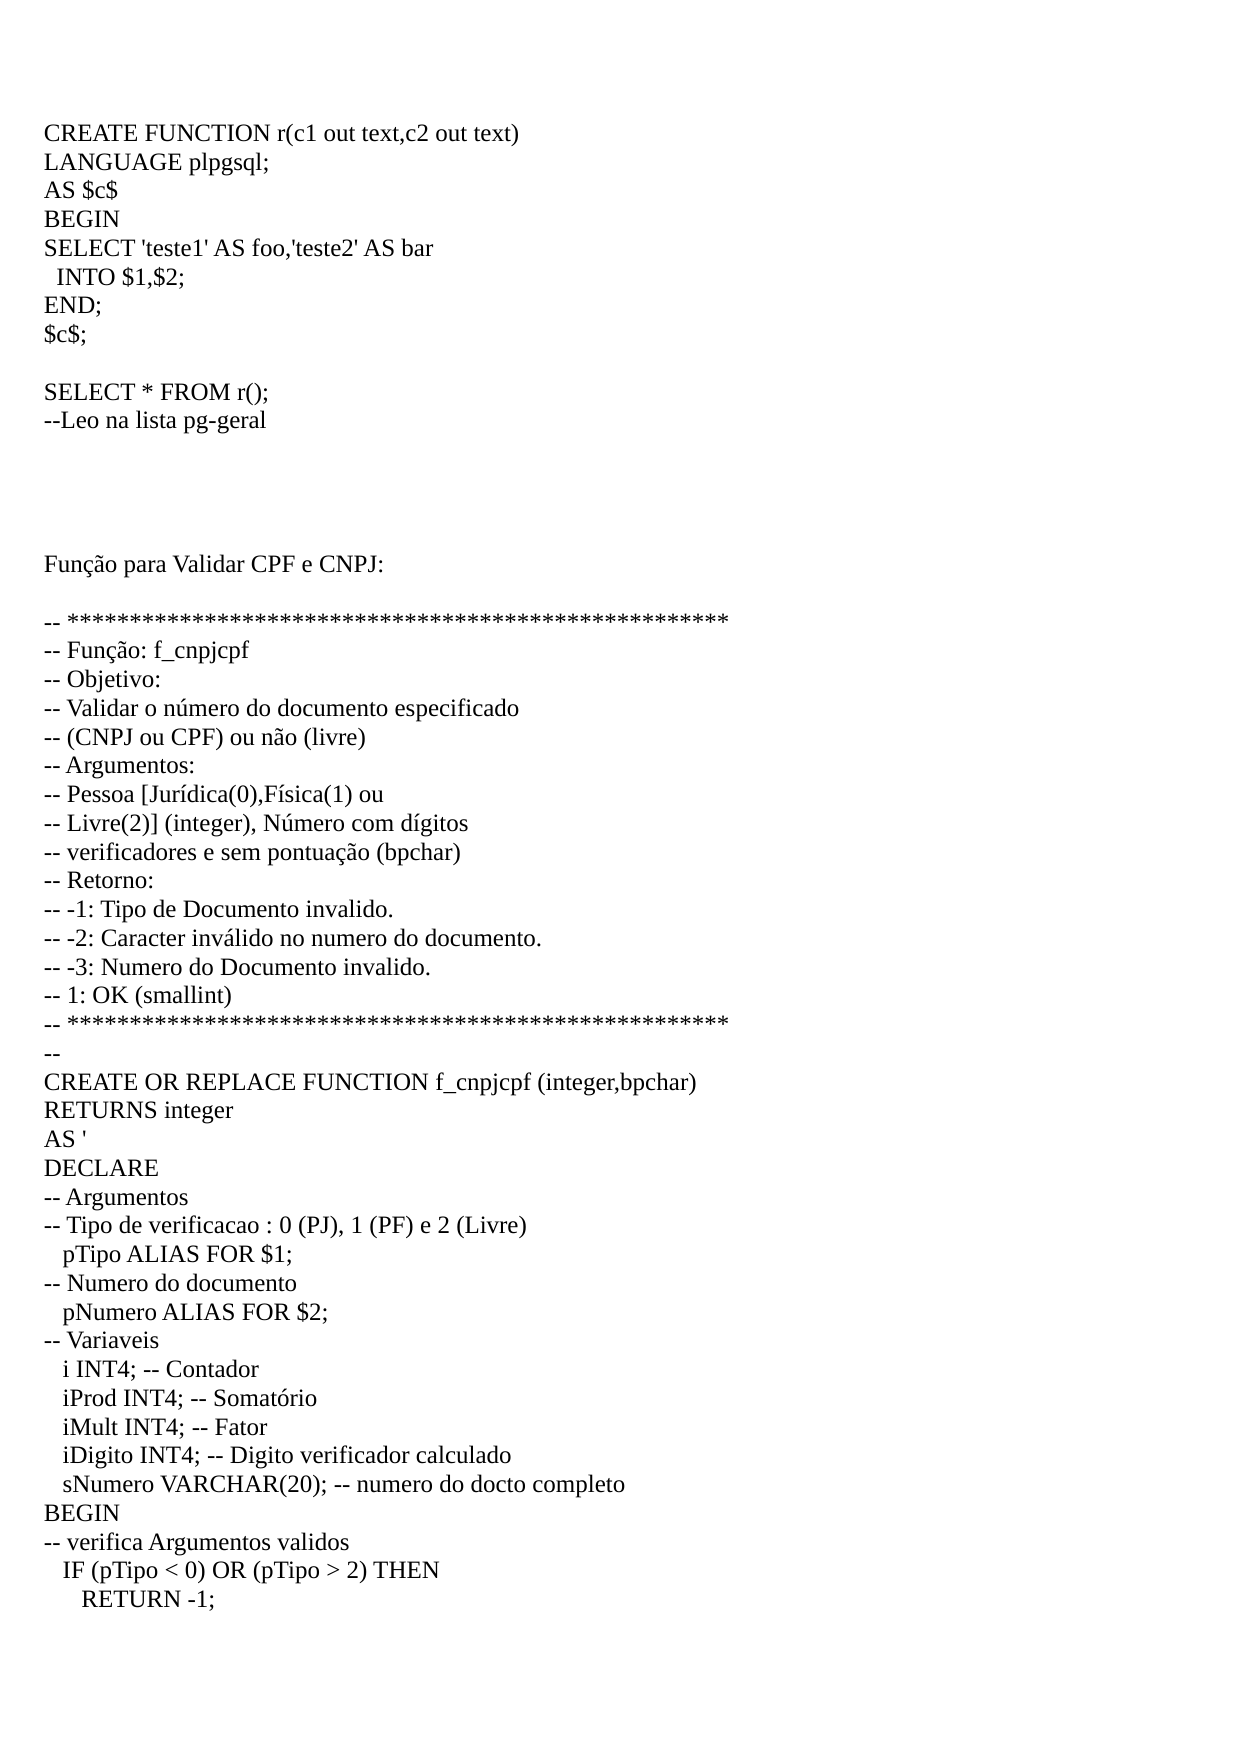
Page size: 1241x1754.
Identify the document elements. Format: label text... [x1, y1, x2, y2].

text SELECT * FROM r(); [44, 377, 1187, 406]
text IF (pTipo < 0) OR (pTipo > 2) THEN [44, 1556, 1187, 1584]
text -- verificadores e sem pontuação (bpchar) [44, 837, 1187, 866]
text -- 1: OK (smallint) [44, 981, 1187, 1009]
text DECLARE [44, 1153, 1187, 1182]
text CREATE OR REPLACE FUNCTION f_cnpjcpf (integer,bpchar) [44, 1067, 1187, 1096]
text -- verifica Argumentos validos [44, 1527, 1187, 1556]
text -- Função: f_cnpjcpf [44, 636, 1187, 664]
text Função para Validar CPF e CNPJ: [44, 549, 1187, 578]
text iDigito INT4; -- Digito verificador calculado [44, 1441, 1187, 1469]
text -- -2: Caracter inválido no numero do documento. [44, 923, 1187, 952]
text -- Pessoa [Jurídica(0),Física(1) ou [44, 779, 1187, 808]
text BEGIN [44, 204, 1187, 233]
text -- ***************************************************** [44, 1009, 1187, 1038]
text -- (CNPJ ou CPF) ou não (livre) [44, 722, 1187, 751]
text CREATE FUNCTION r(c1 out text,c2 out text) [44, 118, 1187, 147]
text $c$; [44, 319, 1187, 348]
text pNumero ALIAS FOR $2; [44, 1297, 1187, 1326]
text -- -3: Numero do Documento invalido. [44, 952, 1187, 981]
text pTipo ALIAS FOR $1; [44, 1239, 1187, 1268]
text END; [44, 291, 1187, 319]
text INTO $1,$2; [44, 262, 1187, 291]
text -- [44, 1038, 1187, 1067]
text AS $c$ [44, 176, 1187, 204]
text iProd INT4; -- Somatório [44, 1383, 1187, 1412]
text -- Validar o número do documento especificado [44, 693, 1187, 722]
text -- Variaveis [44, 1326, 1187, 1354]
text -- Livre(2)] (integer), Número com dígitos [44, 808, 1187, 837]
text -- -1: Tipo de Documento invalido. [44, 894, 1187, 923]
text --Leo na lista pg-geral [44, 406, 1187, 434]
text iMult INT4; -- Fator [44, 1412, 1187, 1441]
text -- Numero do documento [44, 1268, 1187, 1297]
text -- Argumentos: [44, 751, 1187, 779]
text -- Tipo de verificacao : 0 (PJ), 1 (PF) e 2 (Livre) [44, 1211, 1187, 1239]
text RETURNS integer [44, 1096, 1187, 1124]
text RETURN -1; [44, 1584, 1187, 1613]
text SELECT 'teste1' AS foo,'teste2' AS bar [44, 233, 1187, 262]
text AS ' [44, 1124, 1187, 1153]
text sNumero VARCHAR(20); -- numero do docto completo [44, 1469, 1187, 1498]
text -- Objetivo: [44, 664, 1187, 693]
text BEGIN [44, 1498, 1187, 1527]
text LANGUAGE plpgsql; [44, 147, 1187, 176]
text -- Argumentos [44, 1182, 1187, 1211]
text -- ***************************************************** [44, 607, 1187, 636]
text -- Retorno: [44, 866, 1187, 894]
text i INT4; -- Contador [44, 1354, 1187, 1383]
